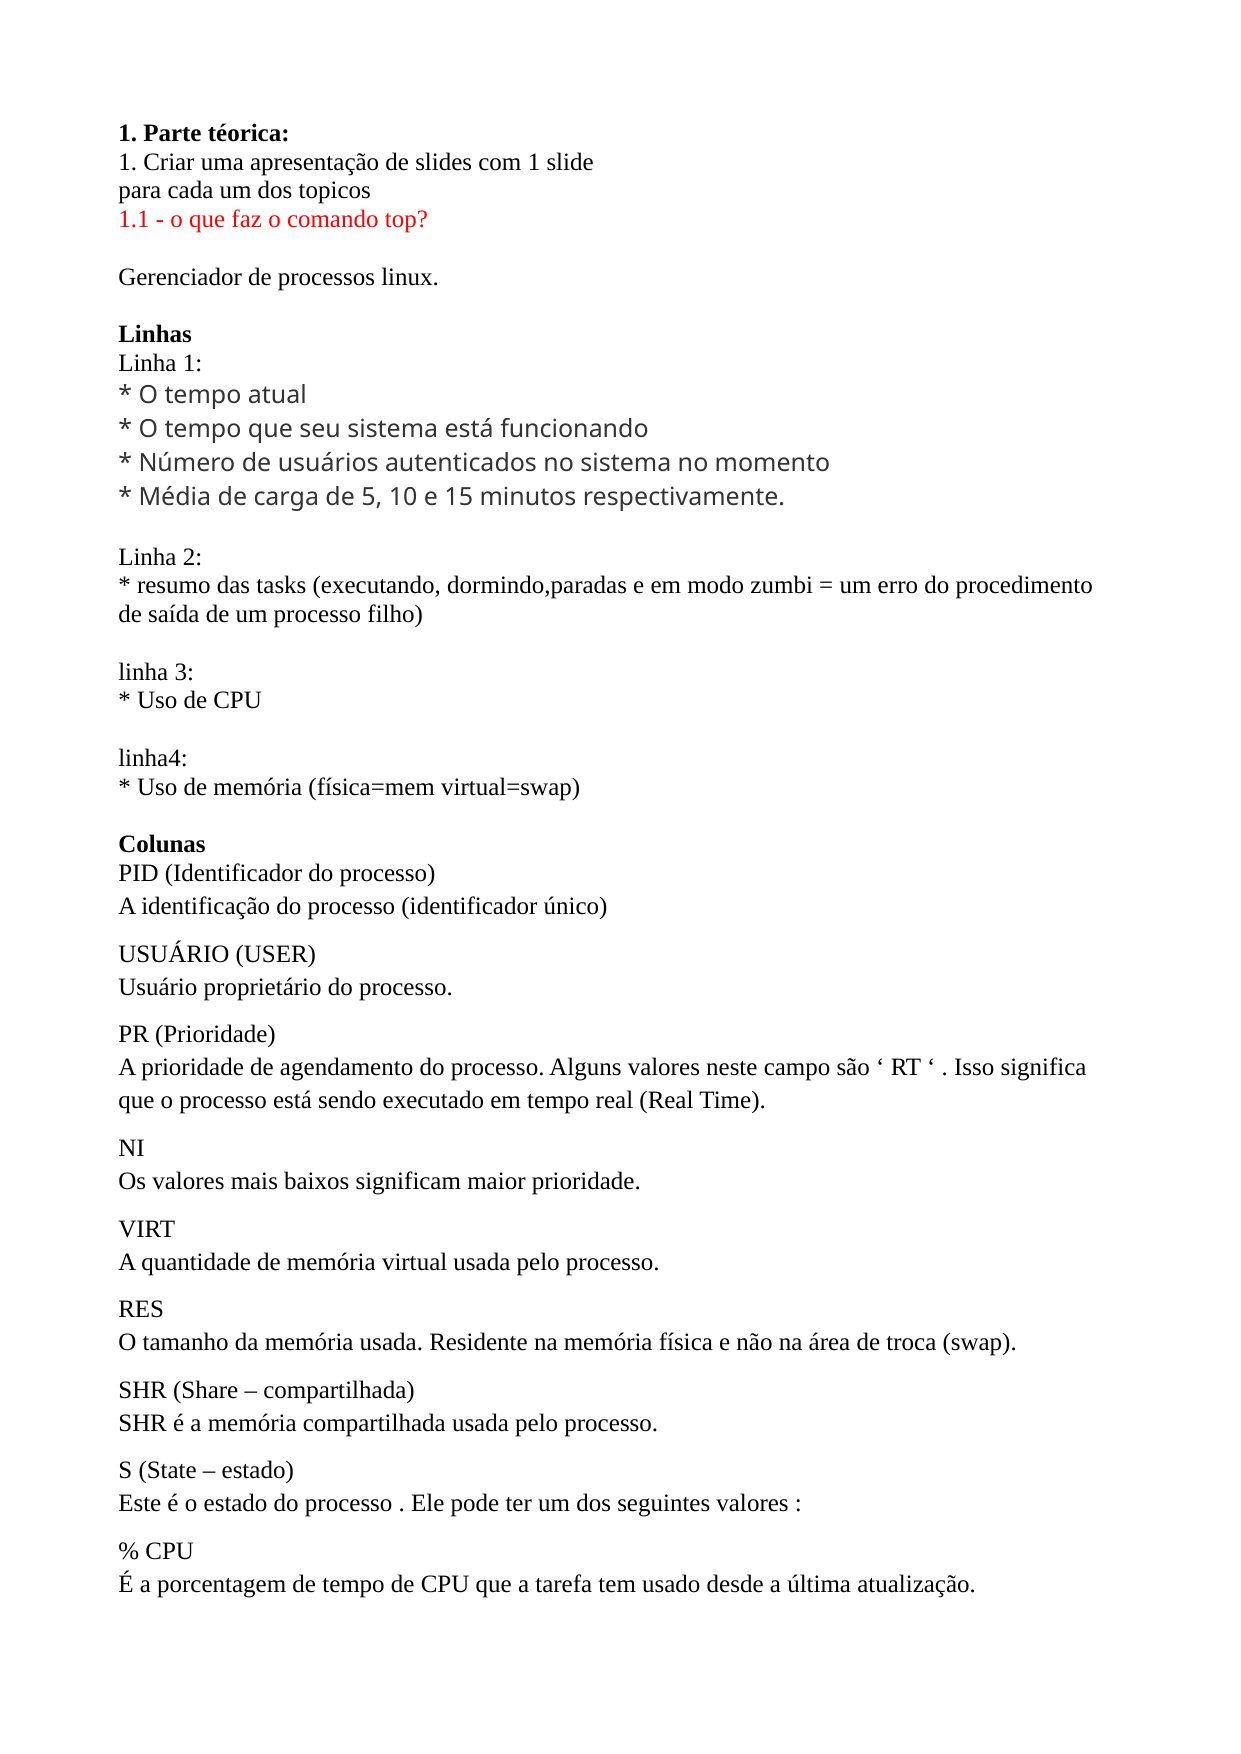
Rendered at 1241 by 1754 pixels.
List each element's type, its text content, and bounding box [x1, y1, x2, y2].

text PID (Identificador do processo) A identificação do processo (identificador único) [118, 858, 1122, 920]
text USUÁRIO (USER) Usuário proprietário do processo. [118, 939, 1122, 1001]
text linha 3: [118, 657, 1122, 686]
text Linha 1: [118, 348, 1122, 377]
text Colunas [118, 829, 1122, 858]
text % CPU É a porcentagem de tempo de CPU que a tarefa tem usado desde a última atualização. [118, 1536, 1122, 1598]
text S (State – estado) Este é o estado do processo . Ele pode ter um dos seguintes valores : [118, 1456, 1122, 1517]
text * O tempo atual * O tempo que seu sistema está funcionando * Número de usuários autenticados no sistema no momento * Média de carga de 5, 10 e 15 minutos respectivamente. [118, 377, 1122, 513]
text * Uso de CPU [118, 686, 1122, 714]
text Linhas [118, 319, 1122, 348]
text PR (Prioridade) A prioridade de agendamento do processo. Alguns valores neste campo são ‘ RT ‘ . Isso significa que o processo está sendo executado em tempo real (Real Time). [118, 1019, 1122, 1114]
text Linha 2: [118, 542, 1122, 571]
text NI Os valores mais baixos significam maior prioridade. [118, 1133, 1122, 1195]
text para cada um dos topicos [118, 176, 1122, 204]
text * resumo das tasks (executando, dormindo,paradas e em modo zumbi = um erro do procedimento de saída de um processo filho) [118, 571, 1122, 628]
text SHR (Share – compartilhada) SHR é a memória compartilhada usada pelo processo. [118, 1375, 1122, 1437]
text 1.1 - o que faz o comando top? [118, 204, 1122, 233]
text VIRT A quantidade de memória virtual usada pelo processo. [118, 1214, 1122, 1275]
text linha4: [118, 743, 1122, 772]
text * Uso de memória (física=mem virtual=swap) [118, 772, 1122, 801]
text RES O tamanho da memória usada. Residente na memória física e não na área de troca (swap). [118, 1294, 1122, 1356]
text 1. Parte téorica: [118, 118, 1122, 147]
text Gerenciador de processos linux. [118, 262, 1122, 291]
text 1. Criar uma apresentação de slides com 1 slide [118, 147, 1122, 176]
